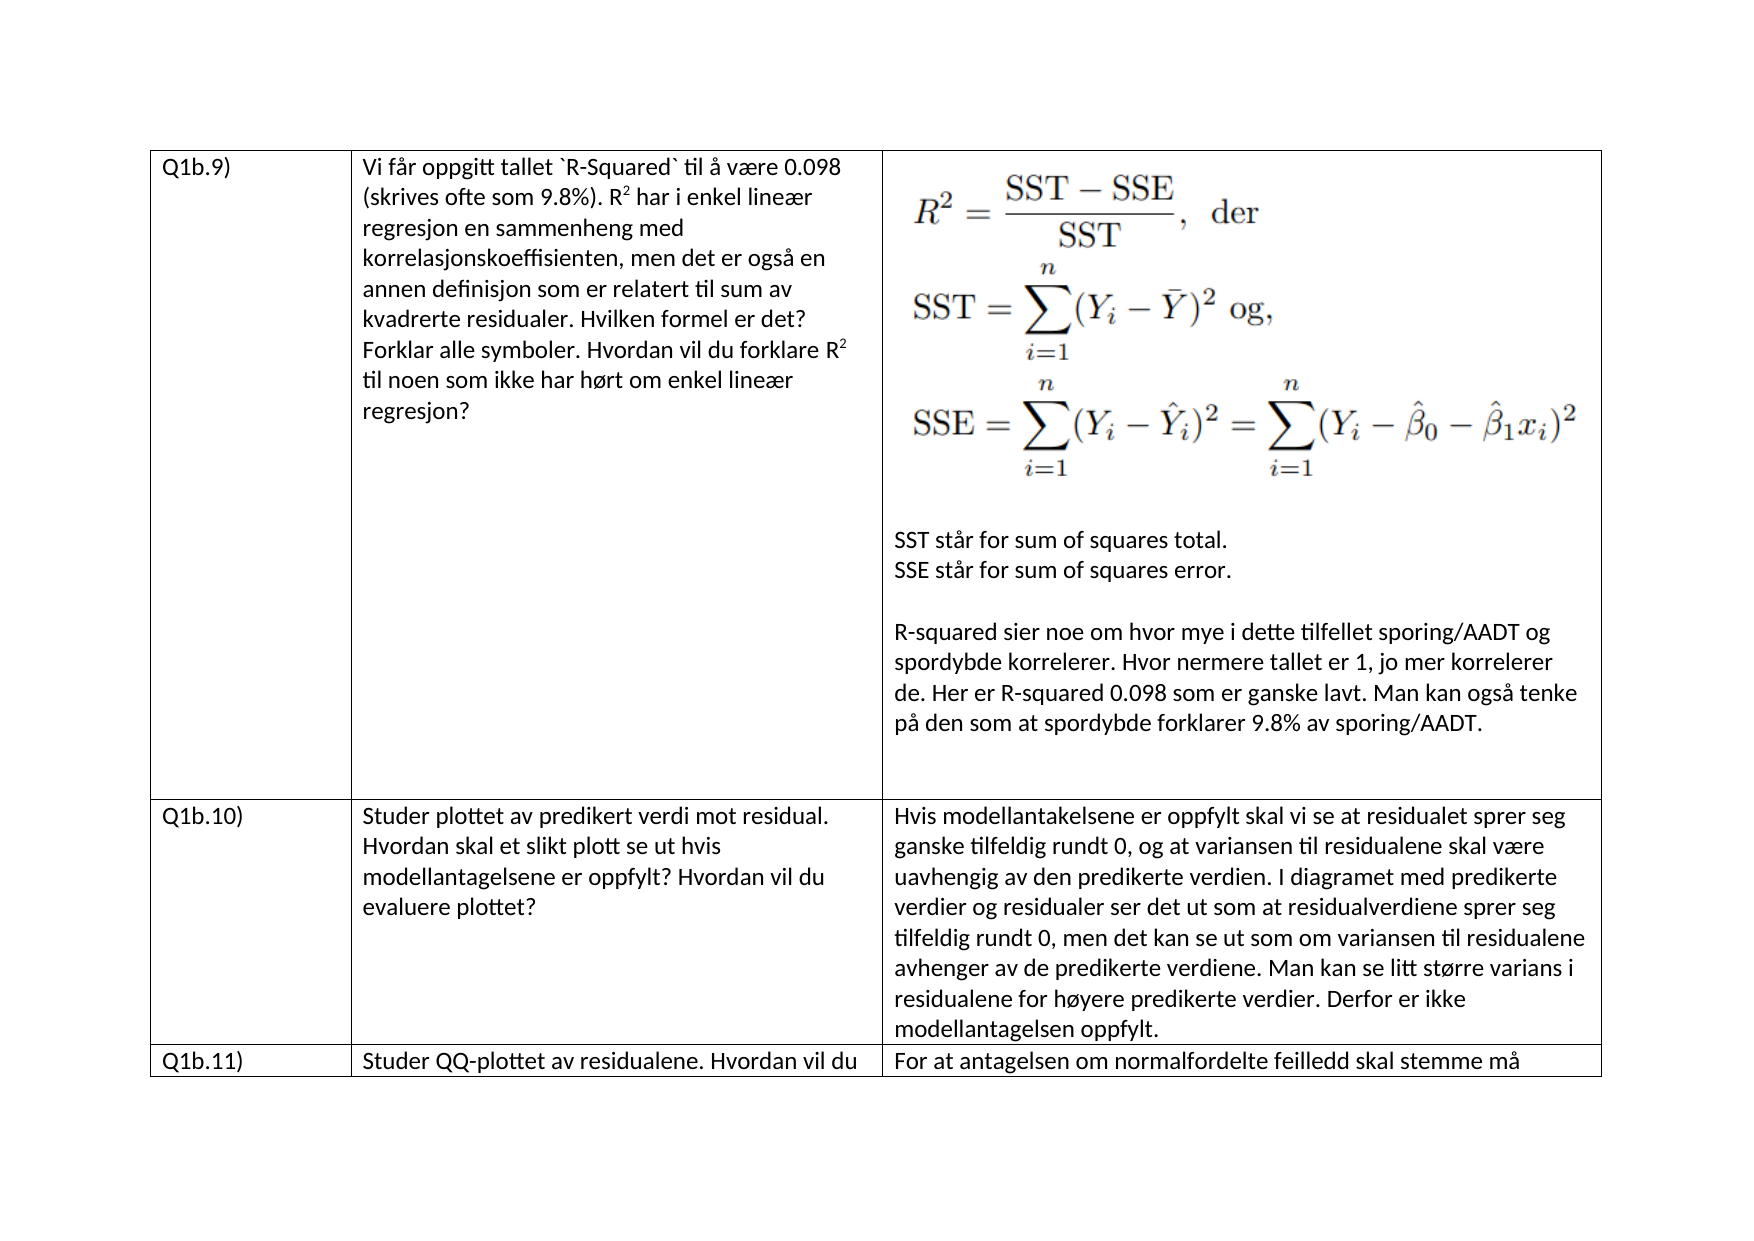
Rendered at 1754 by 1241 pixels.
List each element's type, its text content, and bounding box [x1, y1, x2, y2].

table_cell For at antagelsen om normalfordelte feilledd skal stemme må [883, 1045, 1601, 1076]
table_cell Q1b.9) [151, 151, 351, 799]
table_cell SST står for sum of squares total. SSE står for sum of squares error. R-squared sier noe om hvor mye i dette tilfellet sporing/AADT og spordybde korrelerer. Hvor nermere tallet er 1, jo mer korrelerer de. Her er R-squared 0.098 som er ganske lavt. Man kan også tenke på den som at spordybde forklarer 9.8% av sporing/AADT. [883, 151, 1601, 799]
table_cell Vi får oppgitt tallet `R-Squared` til å være 0.098 (skrives ofte som 9.8%). R2 har i enkel lineær regresjon en sammenheng med korrelasjonskoeffisienten, men det er også en annen definisjon som er relatert til sum av kvadrerte residualer. Hvilken formel er det? Forklar alle symboler. Hvordan vil du forklare R2 til noen som ikke har hørt om enkel lineær regresjon? [352, 151, 882, 799]
picture [894, 151, 1591, 494]
table_cell Q1b.11) [151, 1045, 351, 1076]
table_cell Studer QQ-plottet av residualene. Hvordan vil du [352, 1045, 882, 1076]
table_cell Hvis modellantakelsene er oppfylt skal vi se at residualet sprer seg ganske tilfeldig rundt 0, og at variansen til residualene skal være uavhengig av den predikerte verdien. I diagramet med predikerte verdier og residualer ser det ut som at residualverdiene sprer seg tilfeldig rundt 0, men det kan se ut som om variansen til residualene avhenger av de predikerte verdiene. Man kan se litt større varians i residualene for høyere predikerte verdier. Derfor er ikke modellantagelsen oppfylt. [883, 800, 1601, 1044]
table_cell Q1b.10) [151, 800, 351, 1044]
table_cell Studer plottet av predikert verdi mot residual. Hvordan skal et slikt plott se ut hvis modellantagelsene er oppfylt? Hvordan vil du evaluere plottet? [352, 800, 882, 1044]
